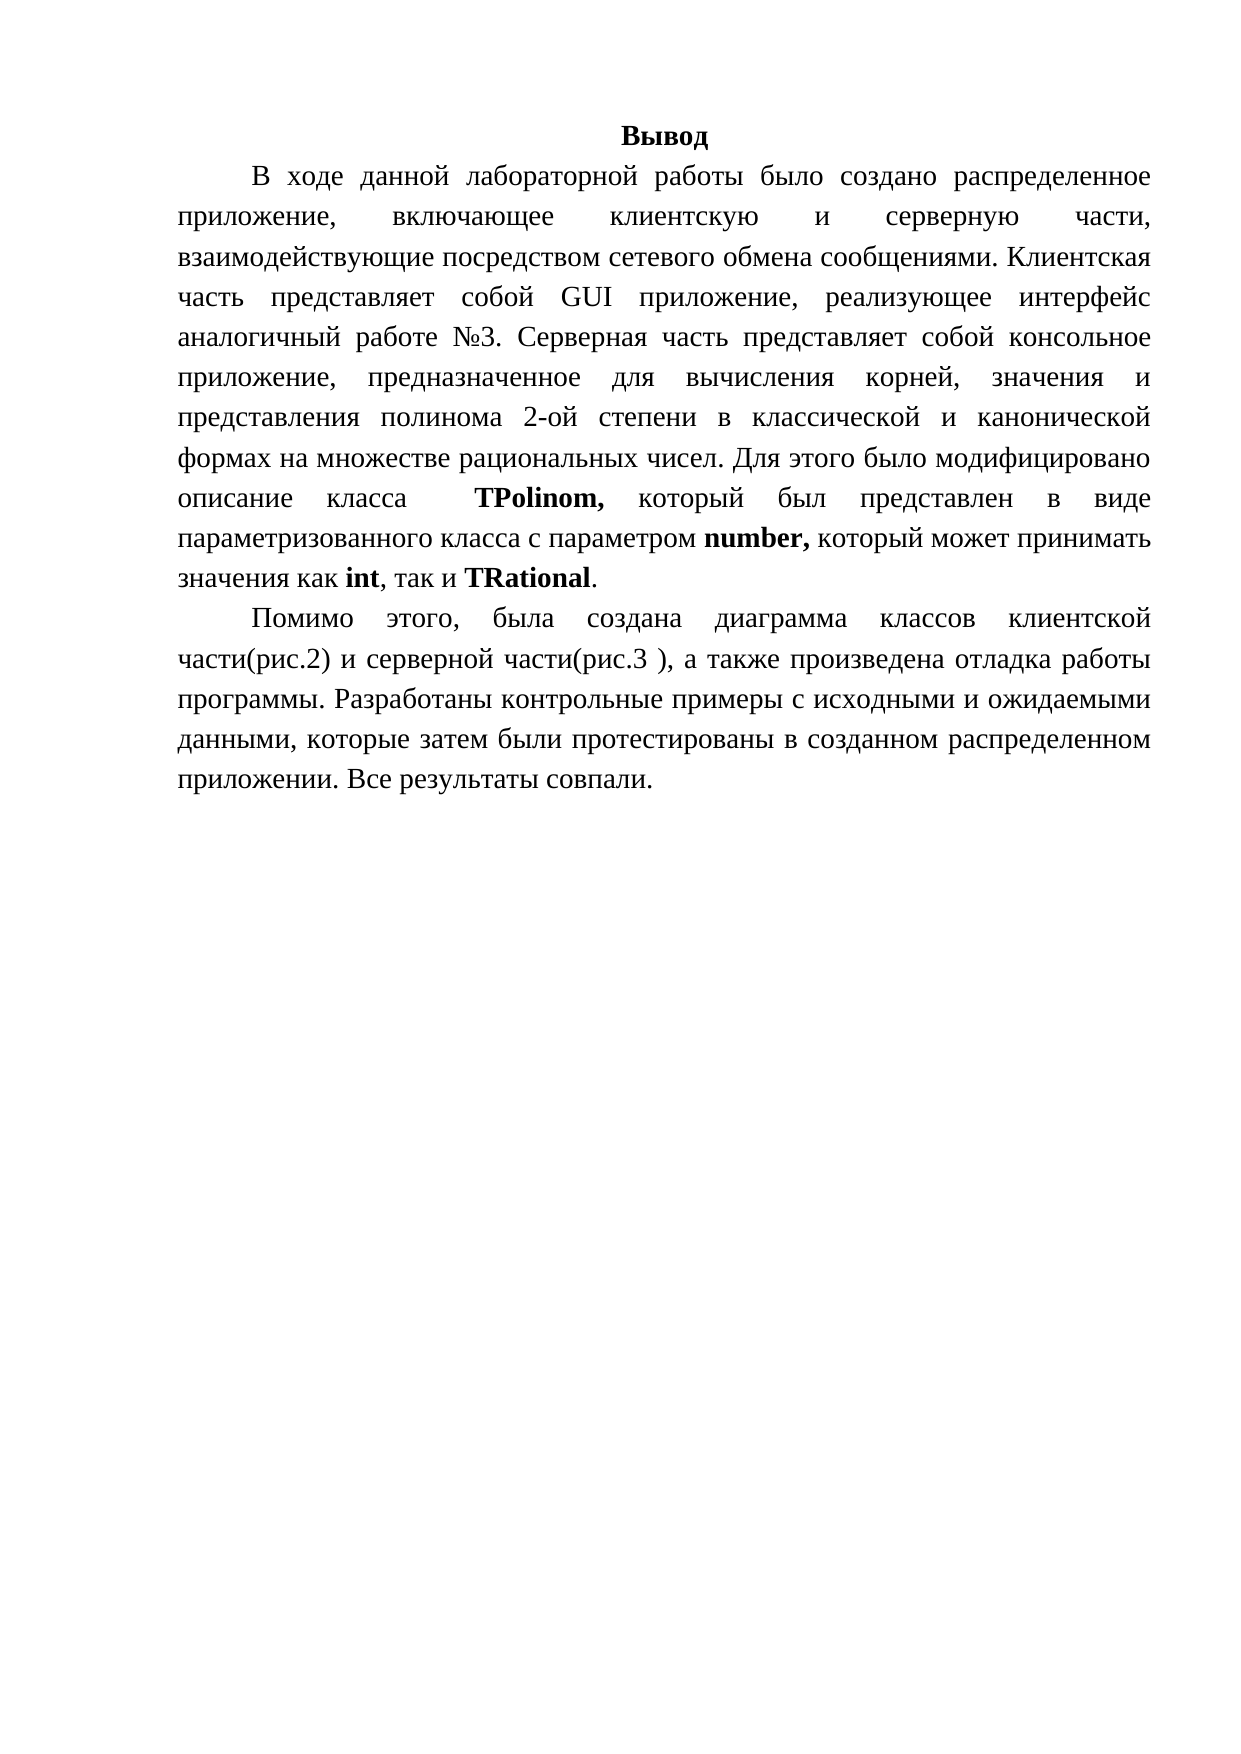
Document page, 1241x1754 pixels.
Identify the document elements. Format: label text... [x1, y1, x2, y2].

text Вывод [177, 118, 1152, 152]
text Помимо этого, была создана диаграмма классов клиентской части(рис.2) и серверной части(рис.3 ), а также произведена отладка работы программы. Разработаны контрольные примеры с исходными и ожидаемыми данными, которые затем были протестированы в созданном распределенном приложении. Все результаты совпали. [177, 601, 1152, 795]
text В ходе данной лабораторной работы было создано распределенное приложение, включающее клиентскую и серверную части, взаимодействующие посредством сетевого обмена сообщениями. Клиентская часть представляет собой GUI приложение, реализующее интерфейс аналогичный работе №3. Серверная часть представляет собой консольное приложение, предназначенное для вычисления корней, значения и представления полинома 2-ой степени в классической и канонической формах на множестве рациональных чисел. Для этого было модифицировано описание класса TPolinom, который был представлен в виде параметризованного класса с параметром number, который может принимать значения как int, так и TRational. [177, 158, 1152, 594]
